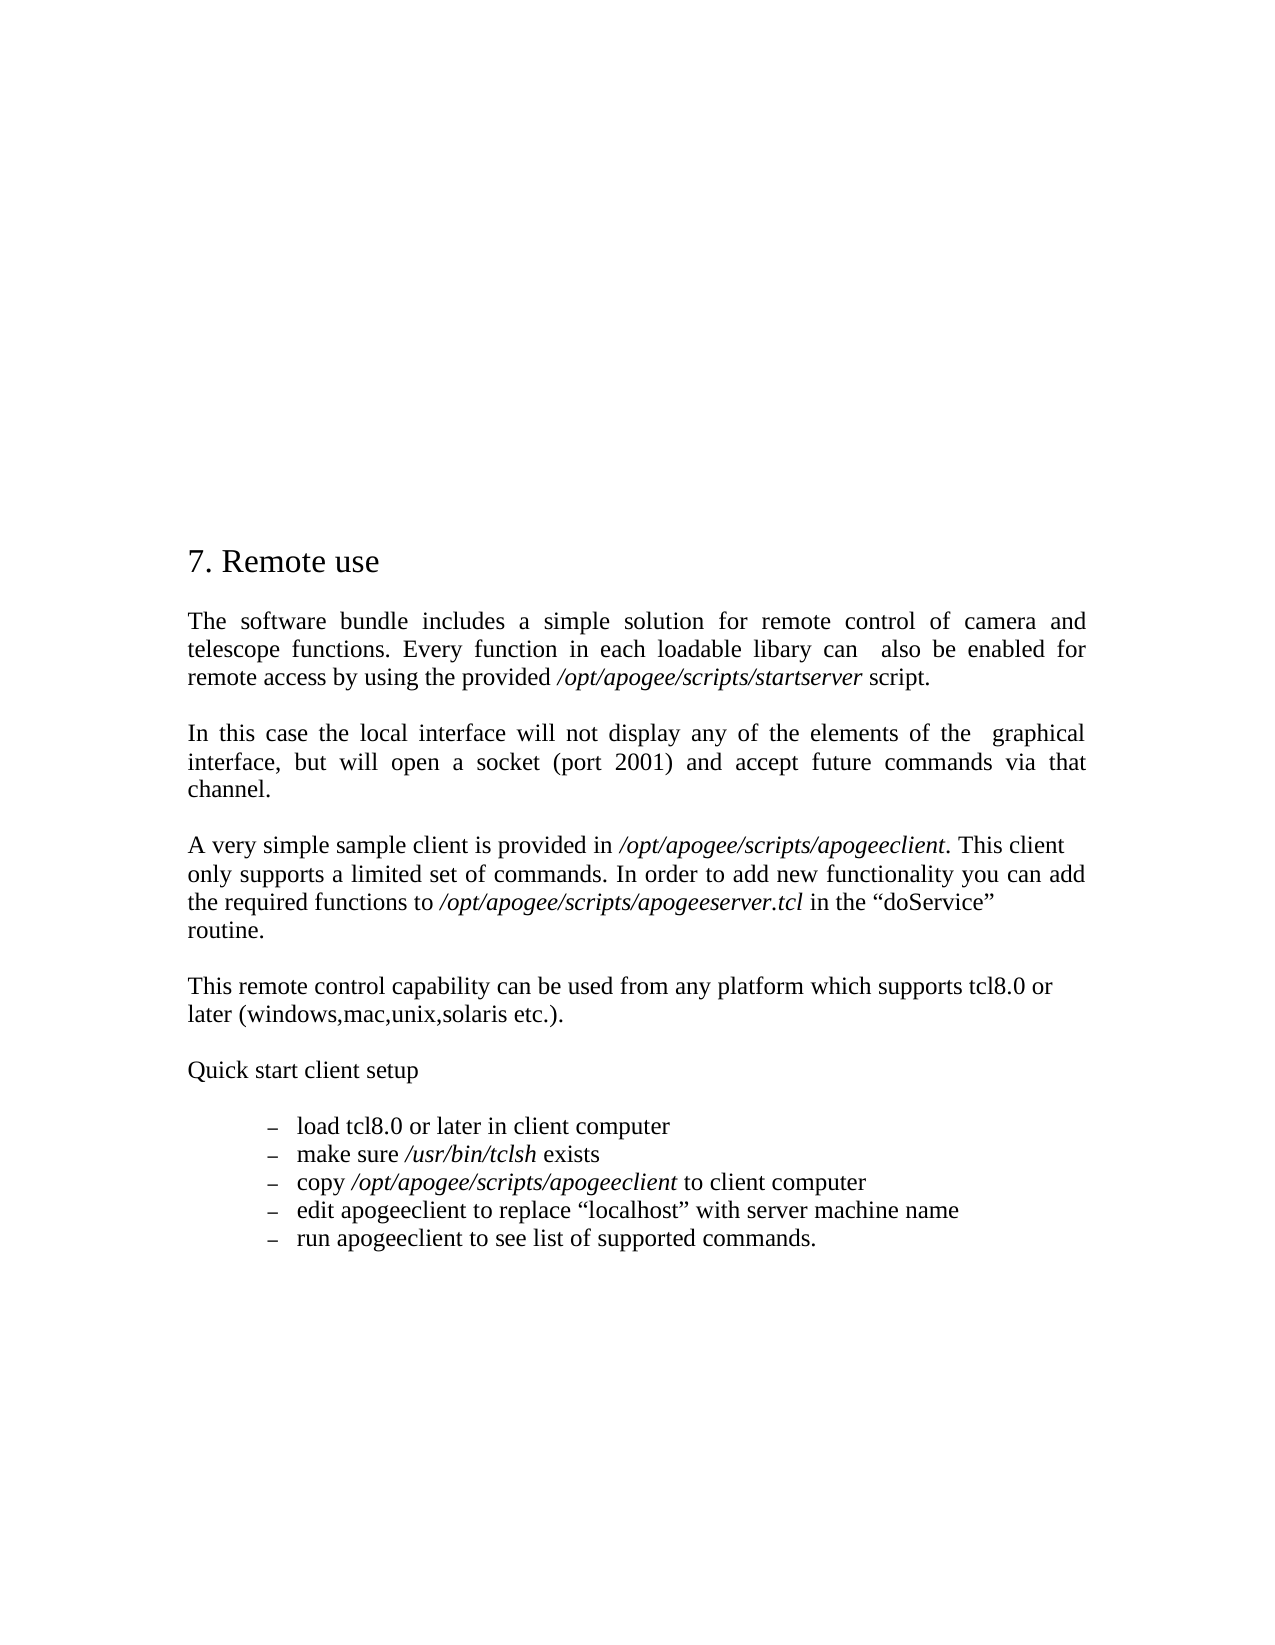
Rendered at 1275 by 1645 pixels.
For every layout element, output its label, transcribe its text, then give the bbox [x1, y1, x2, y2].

list copy /opt/apogee/scripts/apogeeclient to client computer [267, 1168, 1087, 1196]
text The software bundle includes a simple solution for remote control of camera and telescope functions. Every function in each loadable libary can also be enabled for remote access by using the provided /opt/apogee/scripts/startserver script. [187, 607, 1087, 691]
list load tcl8.0 or later in client computer [267, 1112, 1087, 1140]
text 7. Remote use [187, 542, 1087, 579]
text A very simple sample client is provided in /opt/apogee/scripts/apogeeclient. This client [187, 831, 1087, 859]
text Quick start client setup [187, 1056, 1087, 1084]
list run apogeeclient to see list of supported commands. [267, 1224, 1087, 1252]
text later (windows,mac,unix,solaris etc.). [187, 999, 1087, 1028]
text This remote control capability can be used from any platform which supports tcl8.0 or [187, 972, 1087, 999]
text routine. [187, 916, 1087, 943]
list edit apogeeclient to replace “localhost” with server machine name [267, 1196, 1087, 1224]
text only supports a limited set of commands. In order to add new functionality you can add the required functions to /opt/apogee/scripts/apogeeserver.tcl in the “doService” [187, 859, 1087, 916]
text In this case the local interface will not display any of the elements of the graphical interface, but will open a socket (port 2001) and accept future commands via that channel. [187, 719, 1087, 803]
list make sure /usr/bin/tclsh exists [267, 1140, 1087, 1168]
